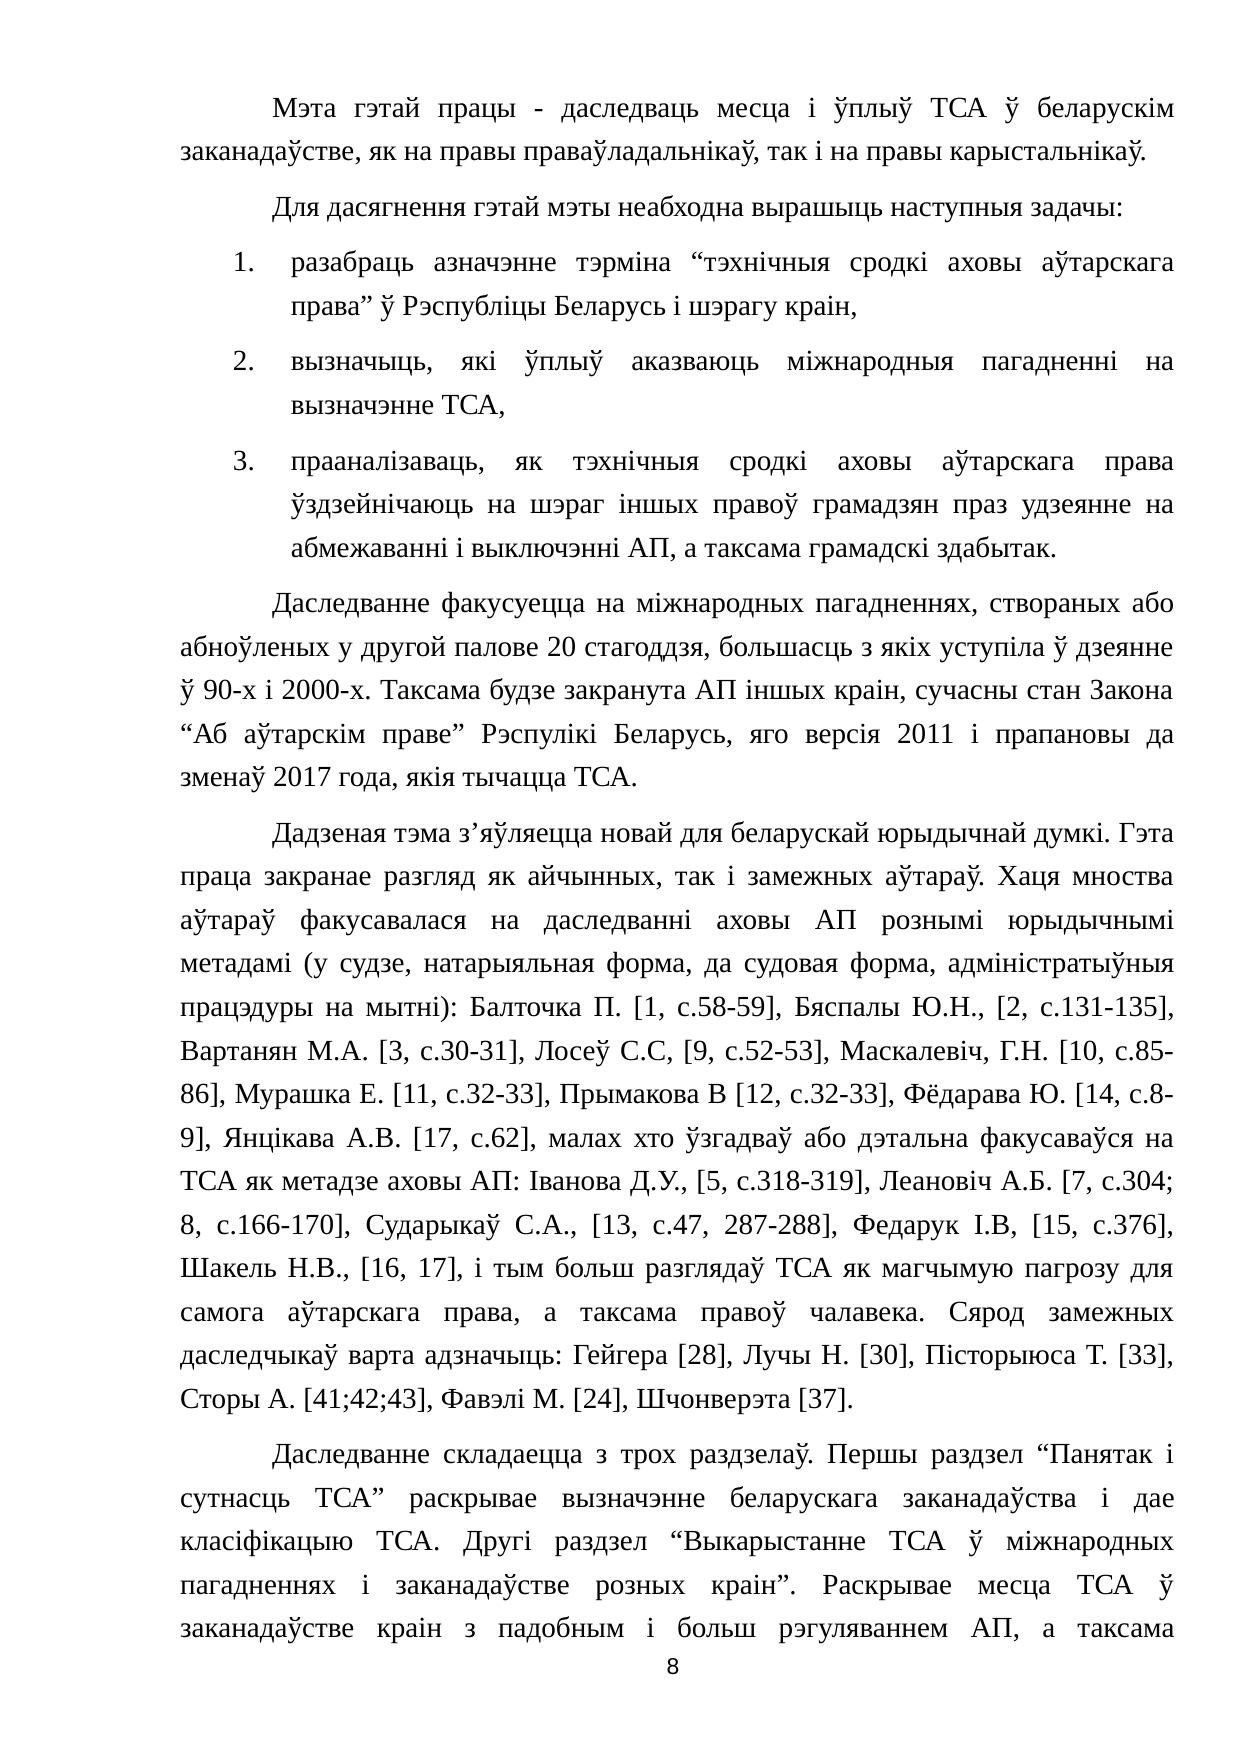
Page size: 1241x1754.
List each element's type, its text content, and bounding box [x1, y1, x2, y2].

text Мэта гэтай працы - даследваць месца і ўплыў ТСА ў беларускім заканадаўстве, як на правы праваўладальнікаў, так і на правы карыстальнікаў. [180, 90, 1175, 167]
list прааналізаваць, як тэхнічныя сродкі аховы аўтарскага права ўздзейнічаюць на шэраг іншых правоў грамадзян праз удзеянне на абмежаванні і выключэнні АП, а таксама грамадскі здабытак. [233, 443, 1175, 563]
list вызначыць, які ўплыў аказваюць міжнародныя пагадненні на вызначэнне ТСА, [233, 343, 1175, 421]
text Даследванне складаецца з трох раздзелаў. Першы раздзел “Панятак і сутнасць ТСА” раскрывае вызначэнне беларускага заканадаўства і дае класіфікацыю ТСА. Другі раздзел “Выкарыстанне ТСА ў міжнародных пагадненнях і заканадаўстве розных краін”. Раскрывае месца ТСА ў заканадаўстве краін з падобным і больш рэгуляваннем АП, а таксама [180, 1436, 1175, 1644]
text Даследванне факусуецца на міжнародных пагадненнях, створаных або абноўленых у другой палове 20 стагоддзя, большасць з якіх уступіла ў дзеянне ў 90-х і 2000-х. Таксама будзе закранута АП іншых краін, сучасны стан Закона “Аб аўтарскім праве” Рэспулікі Беларусь, яго версія 2011 і прапановы да зменаў 2017 года, якія тычацца ТСА. [180, 585, 1175, 793]
list разабраць азначэнне тэрміна “тэхнічныя сродкі аховы аўтарскага права” ў Рэспубліцы Беларусь і шэрагу краін, [233, 244, 1175, 322]
text Дадзеная тэма з’яўляецца новай для беларускай юрыдычнай думкі. Гэта праца закранае разгляд як айчынных, так і замежных аўтараў. Хаця мноства аўтараў факусавалася на даследванні аховы АП рознымі юрыдычнымі метадамі (у судзе, натарыяльная форма, да судовая форма, адміністратыўныя працэдуры на мытні): Балточка П. [1, с.58-59], Бяспалы Ю.Н., [2, с.131-135], Вартанян М.А. [3, с.30-31], Лосеў С.С, [9, с.52-53], Маскалевіч, Г.Н. [10, с.85-86], Мурашка Е. [11, с.32-33], Прымакова В [12, с.32-33], Фёдарава Ю. [14, с.8-9], Янцікава А.В. [17, с.62], малах хто ўзгадваў або дэтальна факусаваўся на ТСА як метадзе аховы АП: Іванова Д.У., [5, с.318-319], Леановіч А.Б. [7, с.304; 8, с.166-170], Сударыкаў С.А., [13, с.47, 287-288], Федарук І.В, [15, с.376], Шакель Н.В., [16, 17], і тым больш разглядаў ТСА як магчымую пагрозу для самога аўтарскага права, а таксама правоў чалавека. Сярод замежных даследчыкаў варта адзначыць: Гейгера [28], Лучы Н. [30], Пісторыюса Т. [33], Сторы А. [41;42;43], Фавэлі М. [24], Шчонверэта [37]. [180, 815, 1175, 1414]
text Для дасягнення гэтай мэты неабходна вырашыць наступныя задачы: [180, 189, 1175, 222]
